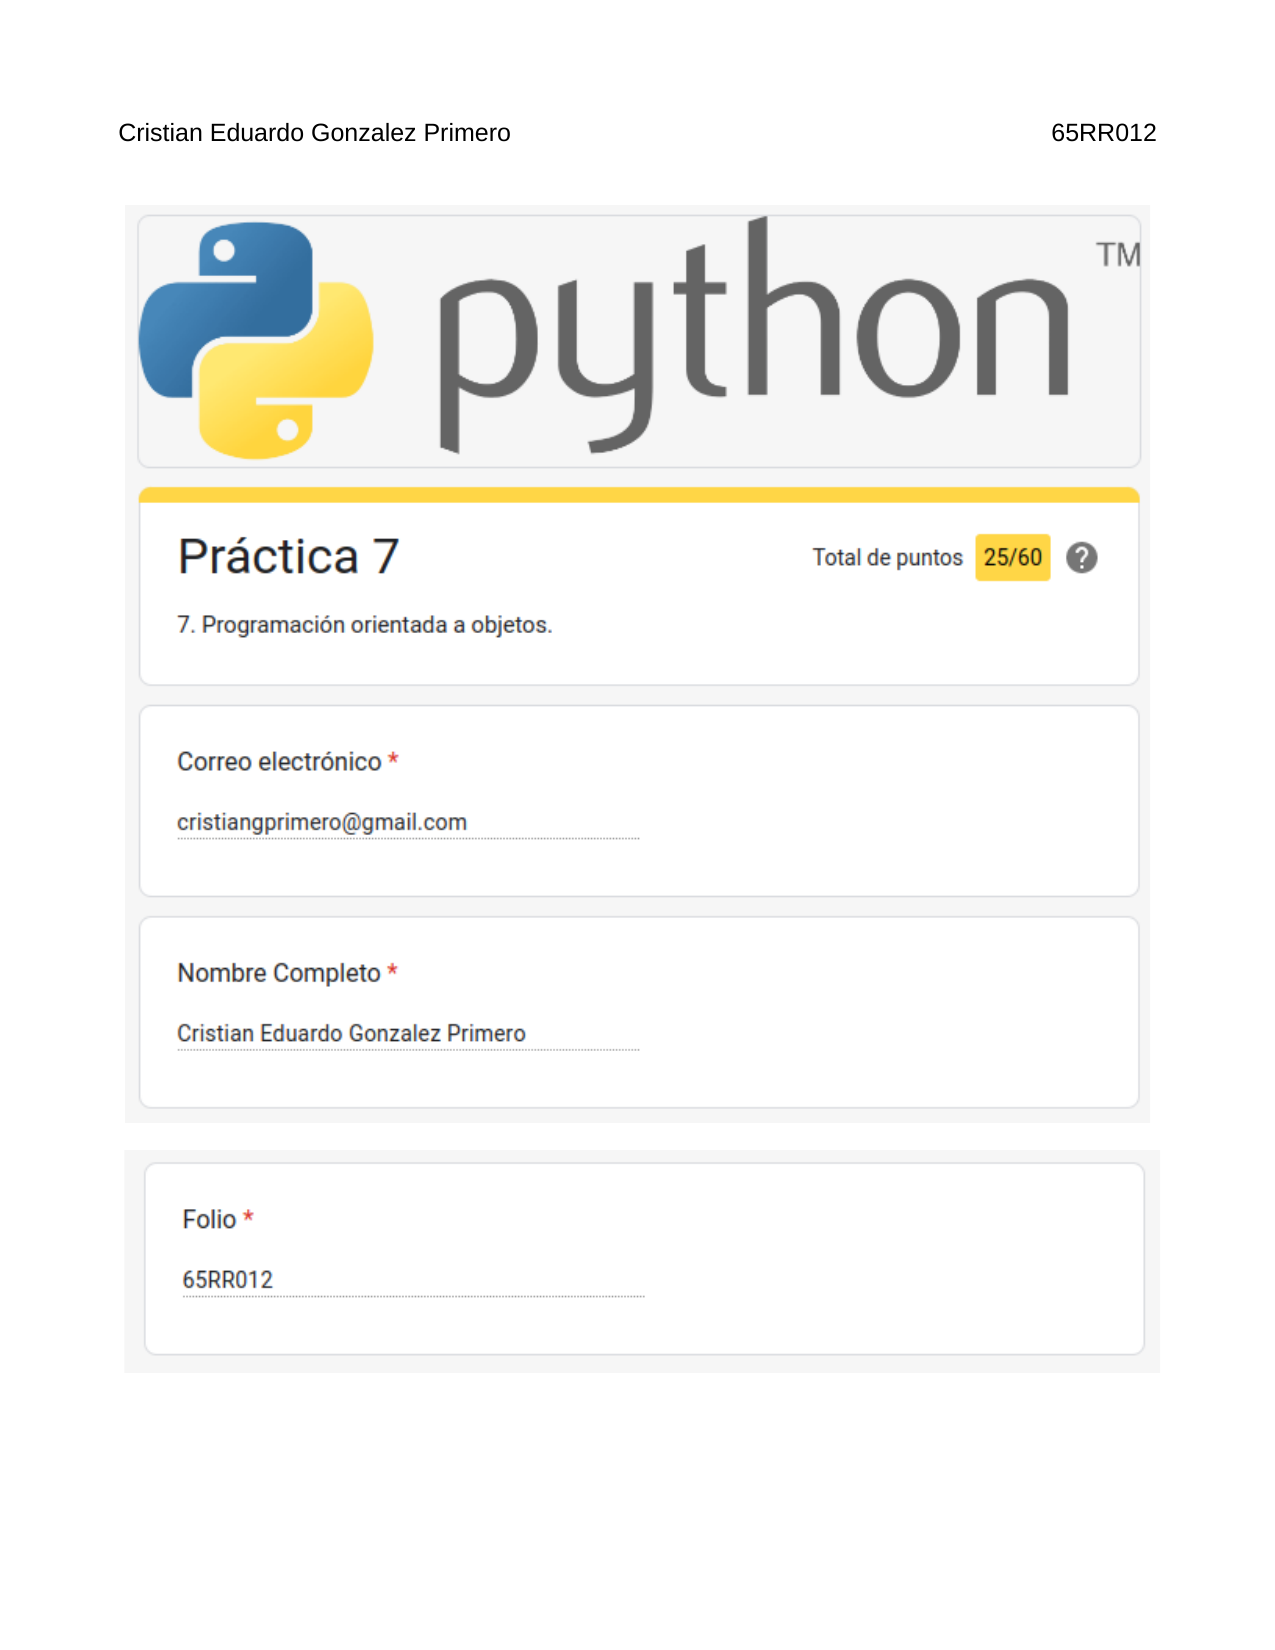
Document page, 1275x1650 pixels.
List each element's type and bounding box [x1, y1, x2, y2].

picture [124, 1150, 1161, 1373]
picture [125, 205, 1150, 1123]
